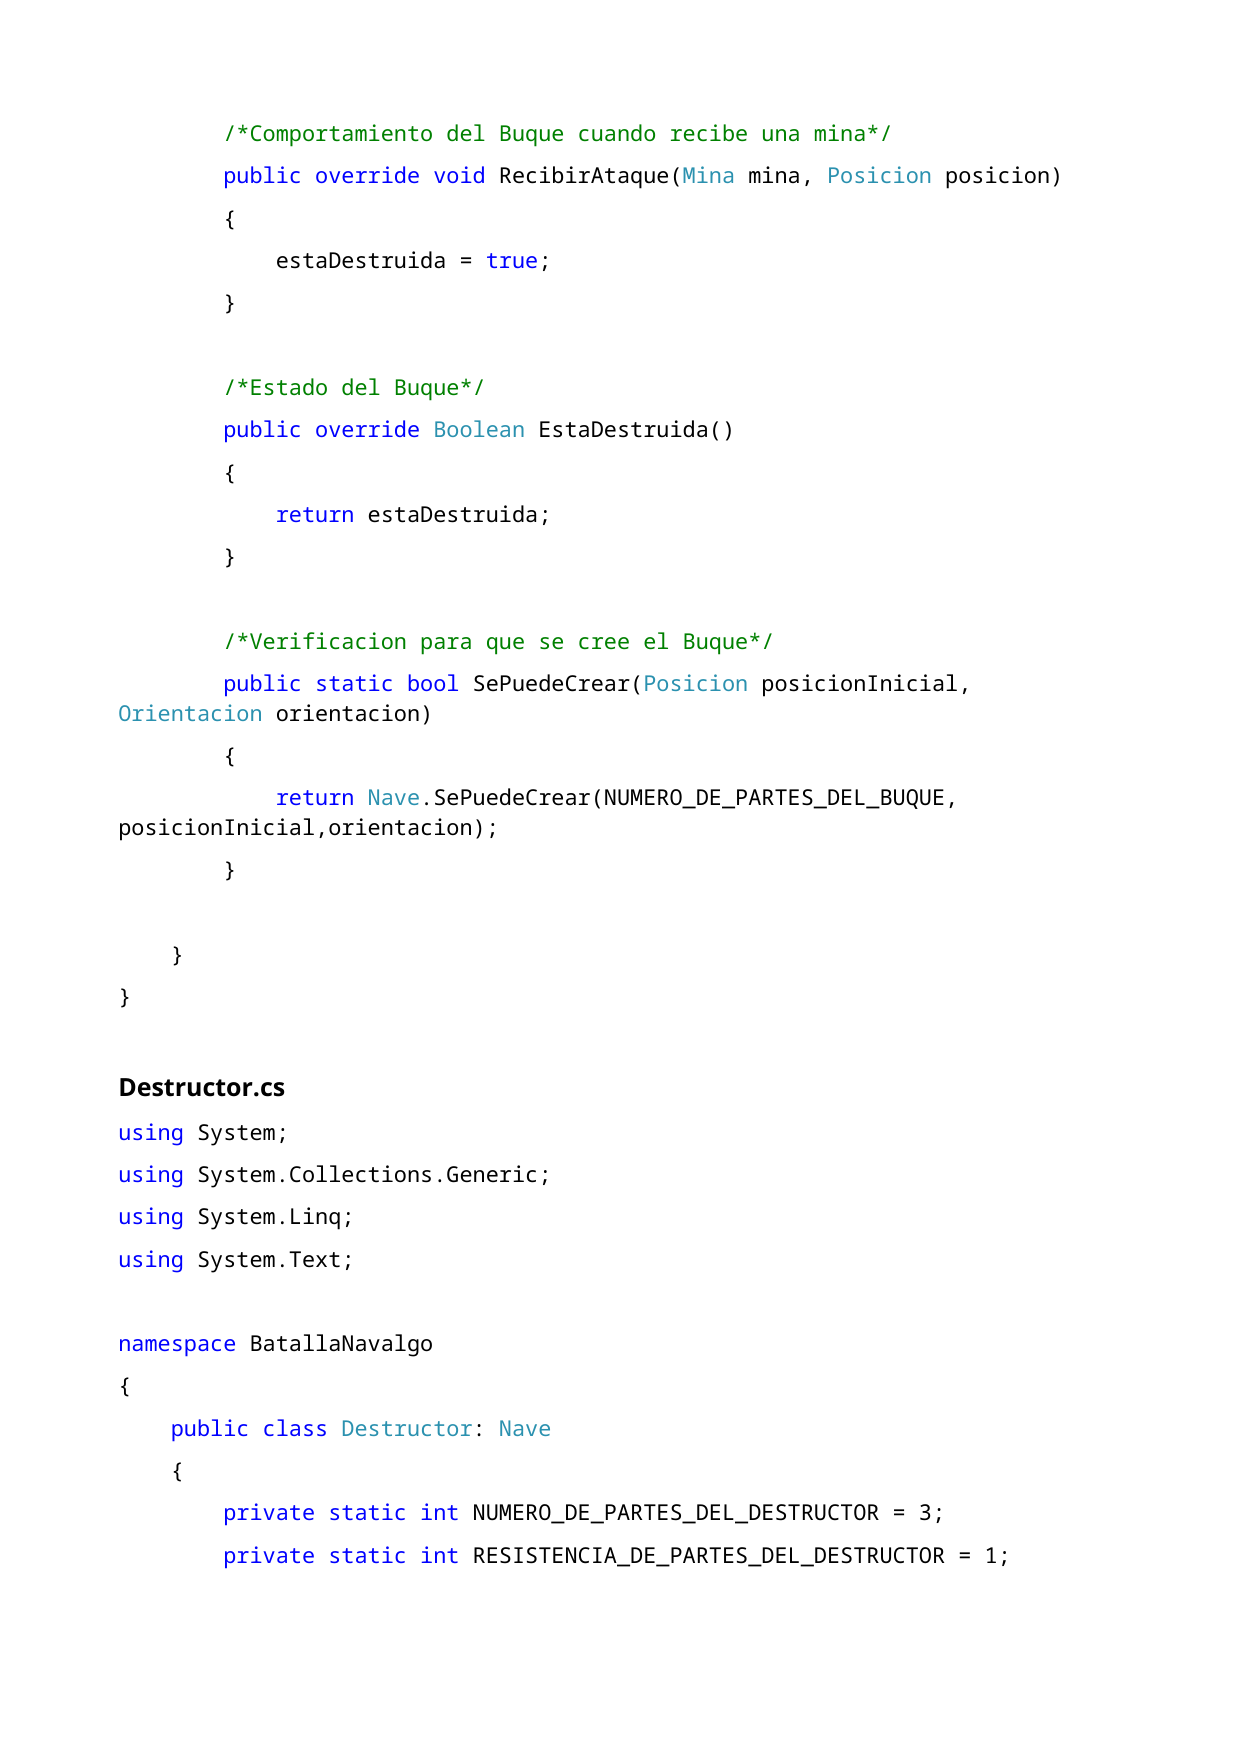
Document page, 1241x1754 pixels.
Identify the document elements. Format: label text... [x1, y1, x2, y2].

text { [118, 740, 1122, 770]
text return estaDestruida; [118, 499, 1122, 528]
text public override Boolean EstaDestruida() [118, 414, 1122, 444]
text public class Destructor: Nave [118, 1413, 1122, 1442]
text } [118, 939, 1122, 969]
text /*Estado del Buque*/ [118, 372, 1122, 402]
text Destructor.cs [118, 1070, 1122, 1104]
text namespace BatallaNavalgo [118, 1328, 1122, 1358]
text return Nave.SePuedeCrear(NUMERO_DE_PARTES_DEL_BUQUE, posicionInicial,orientacion); [118, 782, 1122, 842]
text { [118, 1370, 1122, 1400]
text } [118, 287, 1122, 317]
text using System; [118, 1117, 1122, 1146]
text using System.Linq; [118, 1201, 1122, 1231]
text } [118, 981, 1122, 1011]
text private static int RESISTENCIA_DE_PARTES_DEL_DESTRUCTOR = 1; [118, 1539, 1122, 1569]
text estaDestruida = true; [118, 245, 1122, 275]
text { [118, 456, 1122, 486]
text } [118, 541, 1122, 571]
text public static bool SePuedeCrear(Posicion posicionInicial, Orientacion orientacion) [118, 668, 1122, 727]
text using System.Collections.Generic; [118, 1159, 1122, 1189]
text public override void RecibirAtaque(Mina mina, Posicion posicion) [118, 160, 1122, 190]
text /*Verificacion para que se cree el Buque*/ [118, 626, 1122, 655]
text { [118, 1455, 1122, 1485]
text using System.Text; [118, 1243, 1122, 1273]
text { [118, 203, 1122, 232]
text private static int NUMERO_DE_PARTES_DEL_DESTRUCTOR = 3; [118, 1497, 1122, 1527]
text /*Comportamiento del Buque cuando recibe una mina*/ [118, 118, 1122, 148]
text } [118, 854, 1122, 884]
